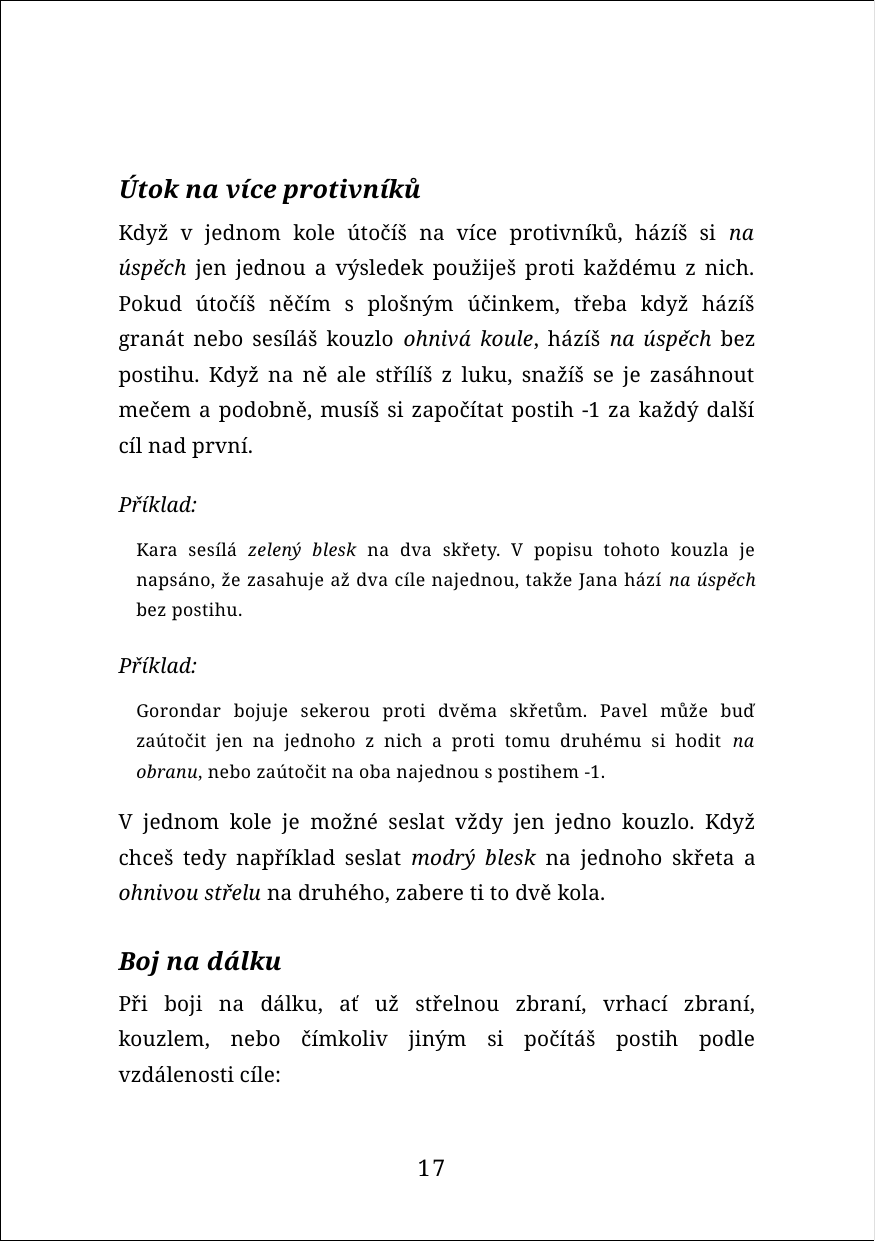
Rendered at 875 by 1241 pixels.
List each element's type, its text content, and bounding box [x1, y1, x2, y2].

text Gorondar bojuje sekerou proti dvěma skřetům. Pavel může buď zaútočit jen na jednoho z nich a proti tomu druhému si hodit na obranu, nebo zaútočit na oba najednou s postihem -1. [136, 699, 756, 783]
text V jednom kole je možné seslat vždy jen jedno kouzlo. Když chceš tedy například seslat modrý blesk na jednoho skřeta a ohnivou střelu na druhého, zabere ti to dvě kola. [118, 807, 756, 907]
subtitle Boj na dálku [118, 943, 756, 977]
text Příklad: [118, 651, 756, 680]
text Při boji na dálku, ať už střelnou zbraní, vrhací zbraní, kouzlem, nebo čímkoliv jiným si počítáš postih podle vzdálenosti cíle: [118, 989, 756, 1088]
text Kara sesílá zelený blesk na dva skřety. V popisu tohoto kouzla je napsáno, že zasahuje až dva cíle najednou, takže Jana hází na úspěch bez postihu. [136, 537, 756, 622]
subtitle Útok na více protivníků [118, 172, 756, 206]
text Když v jednom kole útočíš na více protivníků, házíš si na úspěch jen jednou a výsledek použiješ proti každému z nich. Pokud útočíš něčím s plošným účinkem, třeba když házíš granát nebo sesíláš kouzlo ohnivá koule, házíš na úspěch bez postihu. Když na ně ale střílíš z luku, snažíš se je zasáhnout mečem a podobně, musíš si započítat postih -1 za každý další cíl nad první. [118, 218, 756, 459]
text Příklad: [118, 490, 756, 518]
